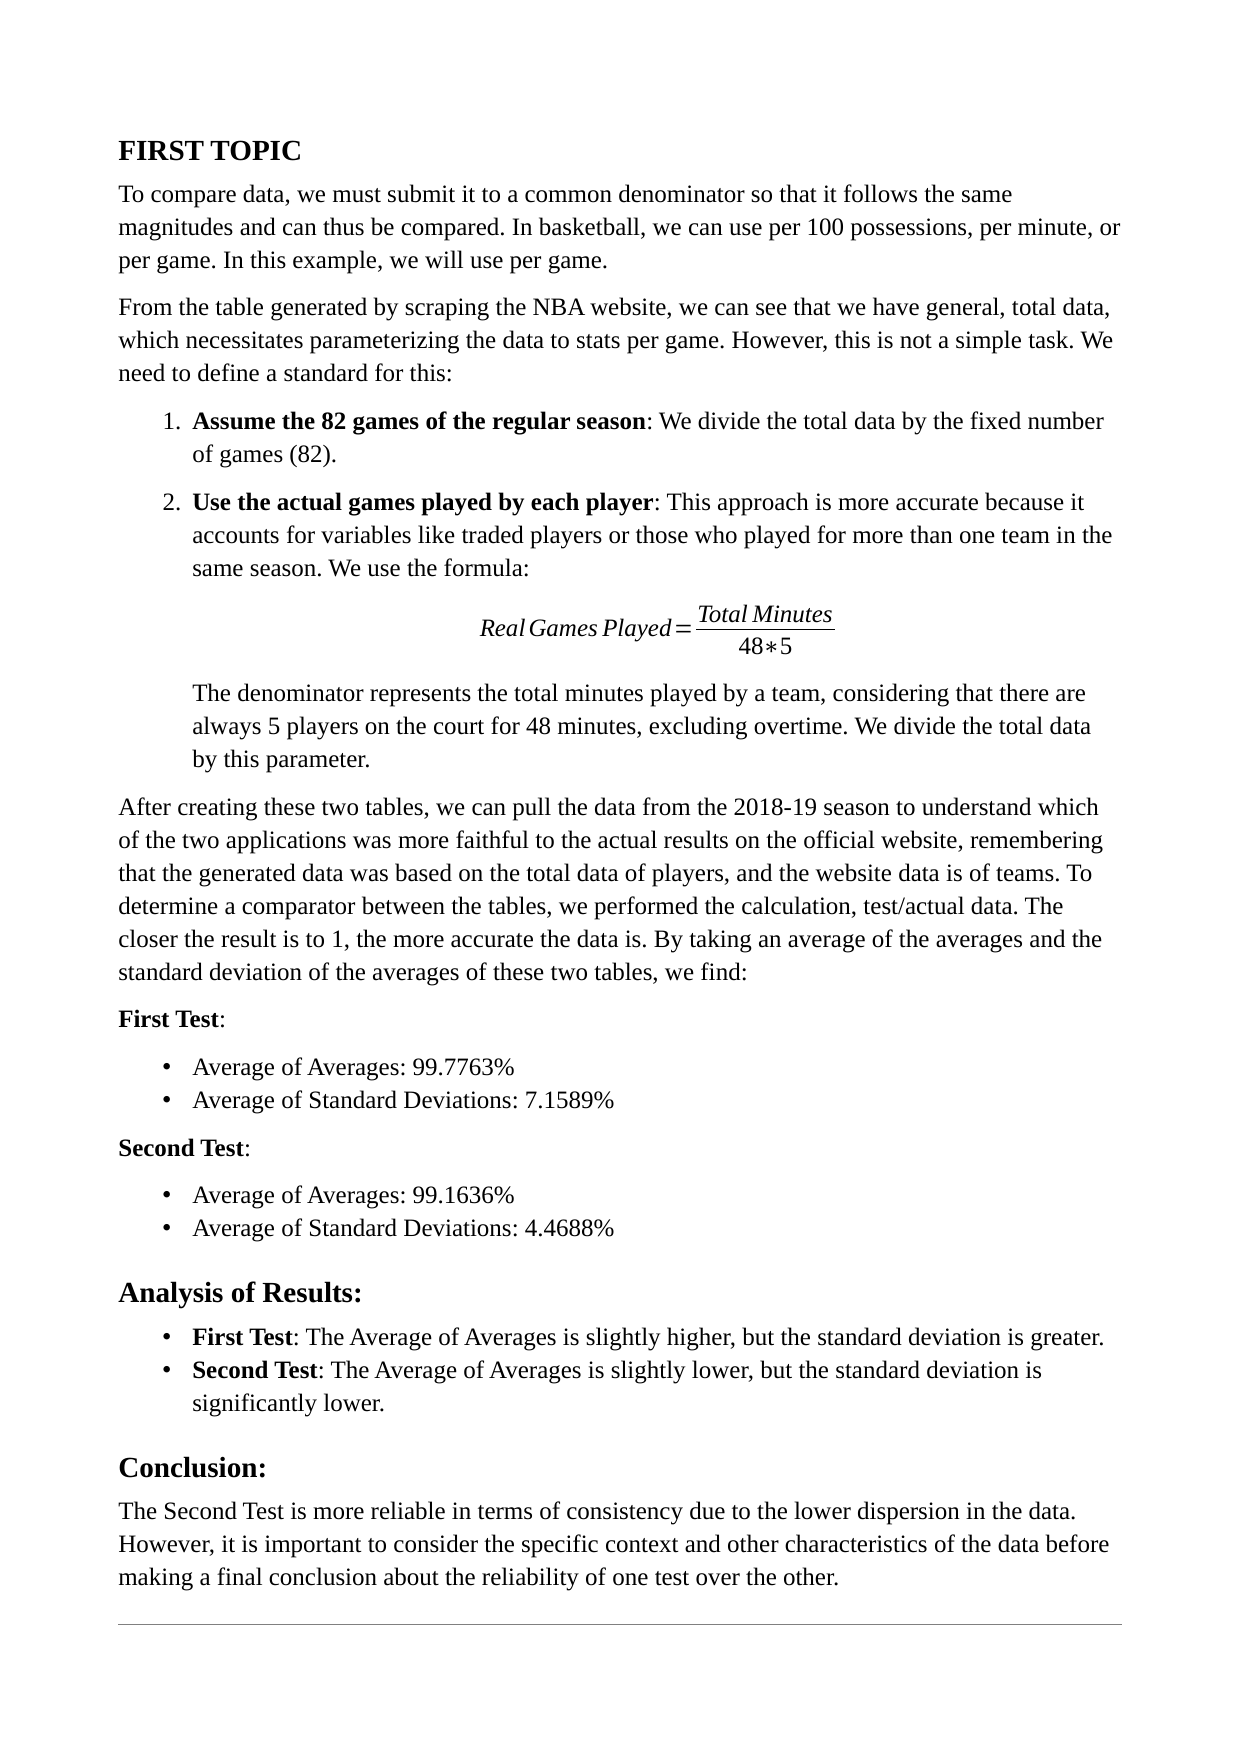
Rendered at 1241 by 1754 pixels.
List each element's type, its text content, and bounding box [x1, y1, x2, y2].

list The denominator represents the total minutes played by a team, considering that there are always 5 players on the court for 48 minutes, excluding overtime. We divide the total data by this parameter. [162, 678, 1122, 773]
list Average of Averages: 99.1636% [162, 1180, 1122, 1209]
text First Test: [118, 1004, 1122, 1033]
subtitle Conclusion: [118, 1450, 1122, 1483]
text To compare data, we must submit it to a common denominator so that it follows the same magnitudes and can thus be compared. In basketball, we can use per 100 possessions, per minute, or per game. In this example, we will use per game. [118, 179, 1122, 273]
text The Second Test is more reliable in terms of consistency due to the lower dispersion in the data. However, it is important to consider the specific context and other characteristics of the data before making a final conclusion about the reliability of one test over the other. [118, 1496, 1122, 1591]
list Average of Averages: 99.7763% [162, 1052, 1122, 1081]
text Second Test: [118, 1133, 1122, 1162]
list First Test: The Average of Averages is slightly higher, but the standard deviation is greater. [162, 1322, 1122, 1350]
subtitle Analysis of Results: [118, 1276, 1122, 1309]
subtitle FIRST TOPIC [118, 133, 1122, 166]
list Average of Standard Deviations: 7.1589% [162, 1085, 1122, 1114]
list Second Test: The Average of Averages is slightly lower, but the standard deviation is significantly lower. [162, 1355, 1122, 1416]
list Use the actual games played by each player: This approach is more accurate because it accounts for variables like traded players or those who played for more than one team in the same season. We use the formula: [162, 487, 1122, 581]
text From the table generated by scraping the NBA website, we can see that we have general, total data, which necessitates parameterizing the data to stats per game. However, this is not a simple task. We need to define a standard for this: [118, 292, 1122, 387]
text After creating these two tables, we can pull the data from the 2018-19 season to understand which of the two applications was more faithful to the actual results on the official website, remembering that the generated data was based on the total data of players, and the website data is of teams. To determine a comparator between the tables, we performed the calculation, test/actual data. The closer the result is to 1, the more accurate the data is. By taking an average of the averages and the standard deviation of the averages of these two tables, we find: [118, 792, 1122, 986]
list Average of Standard Deviations: 4.4688% [162, 1213, 1122, 1242]
list Assume the 82 games of the regular season: We divide the total data by the fixed number of games (82). [162, 406, 1122, 468]
